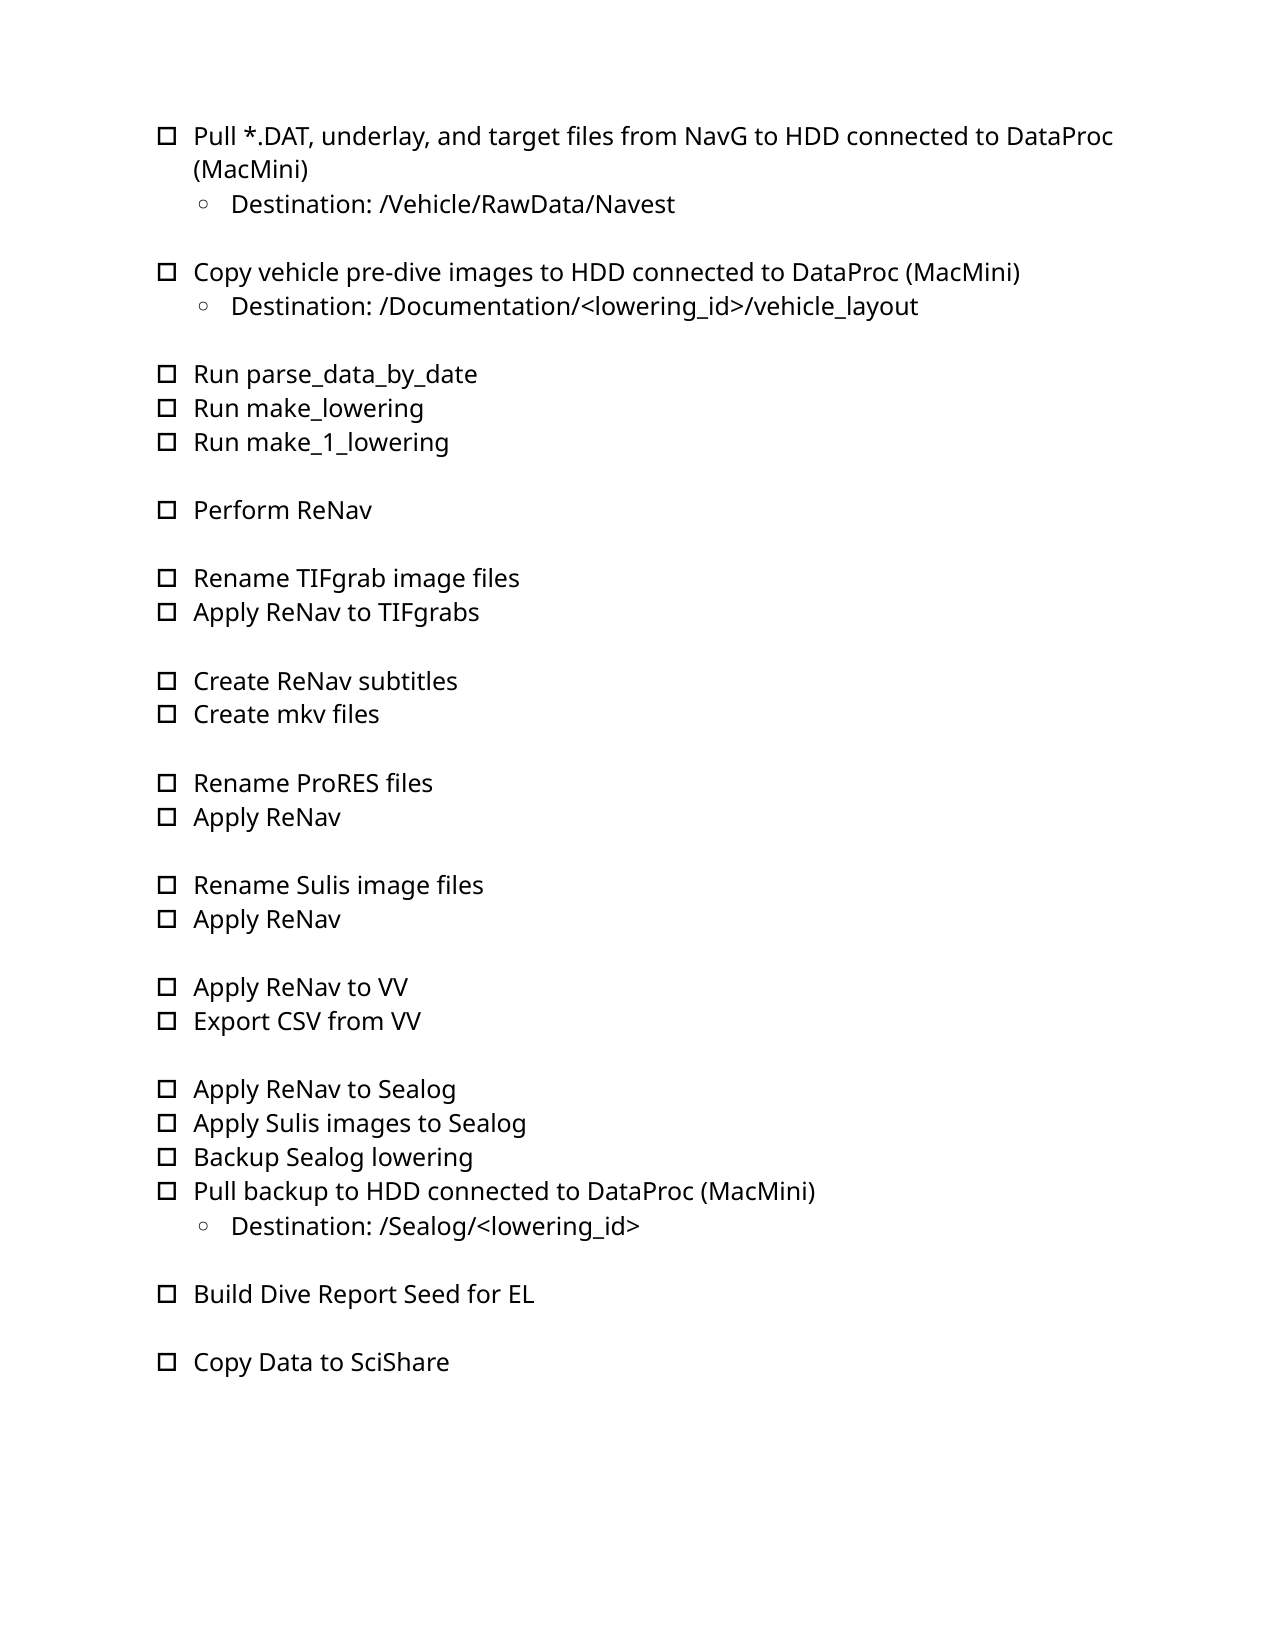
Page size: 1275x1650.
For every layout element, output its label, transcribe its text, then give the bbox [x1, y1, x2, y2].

list Destination: /Sealog/<lowering_id> [193, 1208, 1157, 1242]
list Run make_lowering [156, 391, 1157, 425]
list Apply ReNav to Sealog [156, 1072, 1157, 1106]
list Export CSV from VV [156, 1004, 1157, 1038]
list Perform ReNav [156, 493, 1157, 527]
list Pull backup to HDD connected to DataProc (MacMini) [156, 1174, 1157, 1208]
list Apply ReNav to VV [156, 970, 1157, 1004]
list Apply ReNav [156, 799, 1157, 833]
list Pull *.DAT, underlay, and target files from NavG to HDD connected to DataProc (MacMini) [156, 118, 1157, 186]
list Destination: /Vehicle/RawData/Navest [193, 186, 1157, 220]
list Backup Sealog lowering [156, 1140, 1157, 1174]
list Run make_1_lowering [156, 425, 1157, 459]
list Apply Sulis images to Sealog [156, 1106, 1157, 1140]
list Rename TIFgrab image files [156, 561, 1157, 595]
list Apply ReNav [156, 902, 1157, 936]
list Run parse_data_by_date [156, 357, 1157, 391]
list Rename Sulis image files [156, 867, 1157, 902]
list Destination: /Documentation/<lowering_id>/vehicle_layout [193, 288, 1157, 322]
list Build Dive Report Seed for EL [156, 1276, 1157, 1310]
list Apply ReNav to TIFgrabs [156, 595, 1157, 629]
list Create ReNav subtitles [156, 663, 1157, 697]
list Copy Data to SciShare [156, 1344, 1157, 1378]
list Rename ProRES files [156, 765, 1157, 799]
list Copy vehicle pre-dive images to HDD connected to DataProc (MacMini) [156, 254, 1157, 288]
list Create mkv files [156, 697, 1157, 731]
